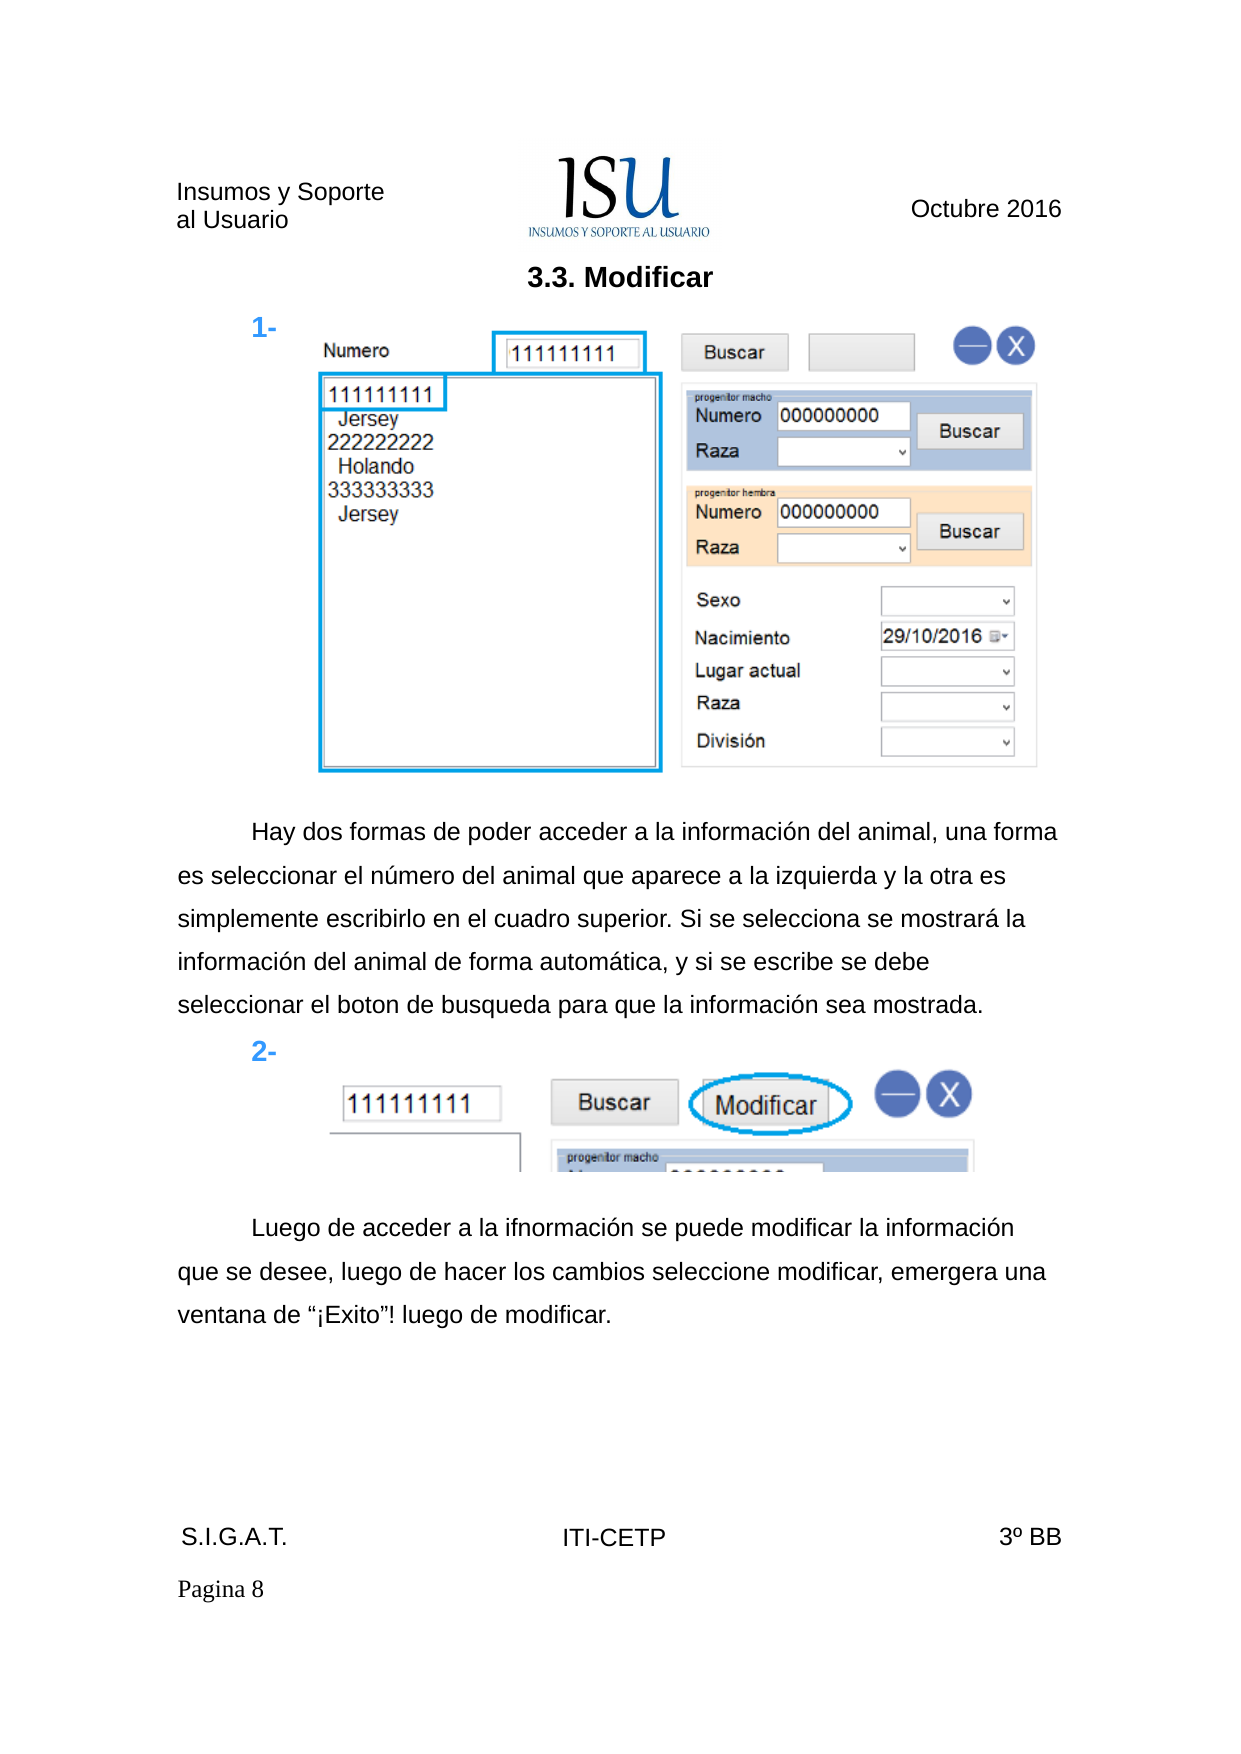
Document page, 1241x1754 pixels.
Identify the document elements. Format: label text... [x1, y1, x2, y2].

text 3.3. Modificar [177, 260, 1063, 293]
text 2- [177, 1034, 1063, 1067]
picture [517, 138, 723, 252]
text Luego de acceder a la ifnormación se puede modificar la información que se desee, luego de hacer los cambios seleccione modificar, emergera una ventana de “¡Exito”! luego de modificar. [177, 1213, 1063, 1328]
text Hay dos formas de poder acceder a la información del animal, una forma es seleccionar el número del animal que aparece a la izquierda y la otra es simplemente escribirlo en el cuadro superior. Si se selecciona se mostrará la información del animal de forma automática, y si se escribe se debe seleccionar el boton de busqueda para que la información sea mostrada. [177, 813, 1063, 1019]
text 1- [177, 310, 1063, 344]
